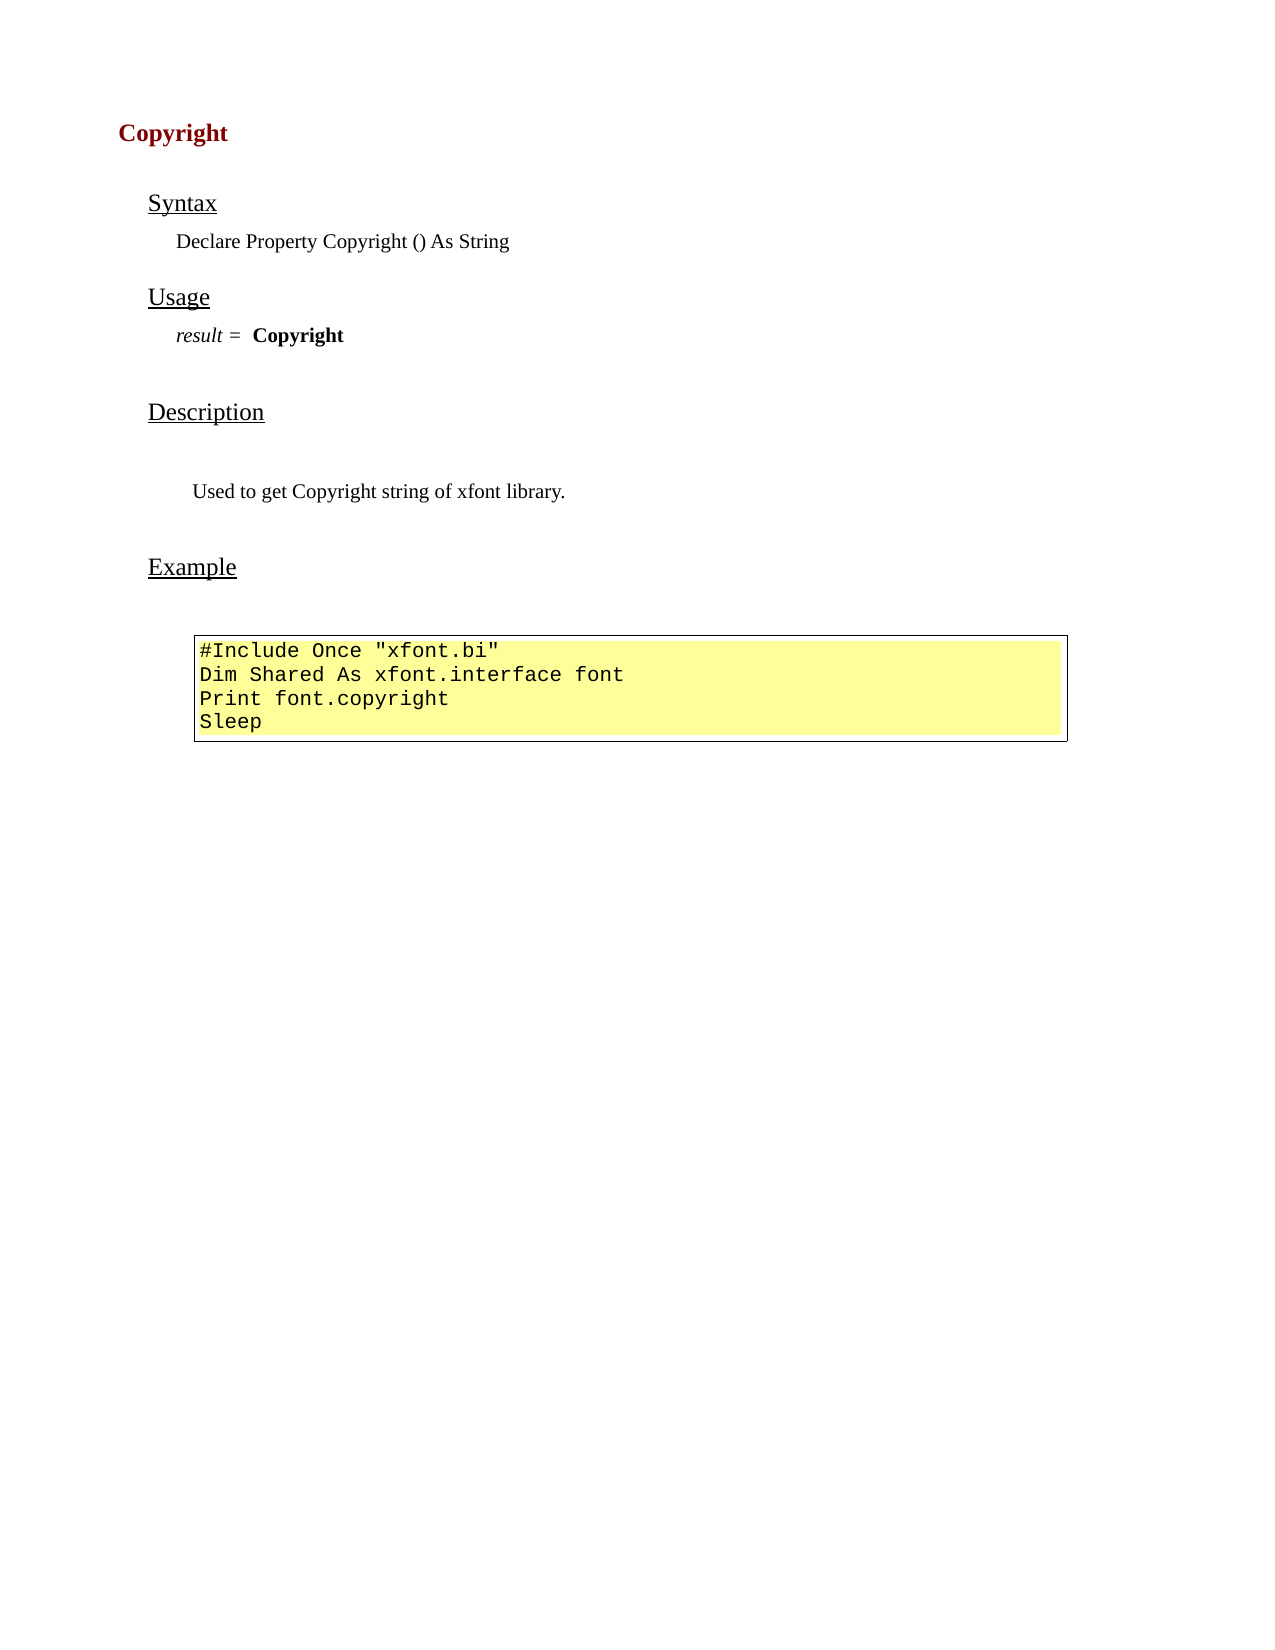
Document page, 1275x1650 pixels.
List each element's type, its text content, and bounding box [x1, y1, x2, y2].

table_header #Include Once "xfont.bi" Dim Shared As xfont.interface font Print font.copyright Sleep [195, 636, 1067, 741]
text Declare Property Copyright () As String [176, 229, 1157, 253]
text result = Copyright [176, 323, 1157, 347]
text Description [148, 397, 1157, 425]
text Used to get Copyright string of xfont library. [118, 479, 1157, 503]
text Example [148, 552, 1157, 581]
text Usage [148, 282, 1157, 311]
text Copyright [118, 118, 1157, 147]
text Syntax [148, 188, 1157, 217]
